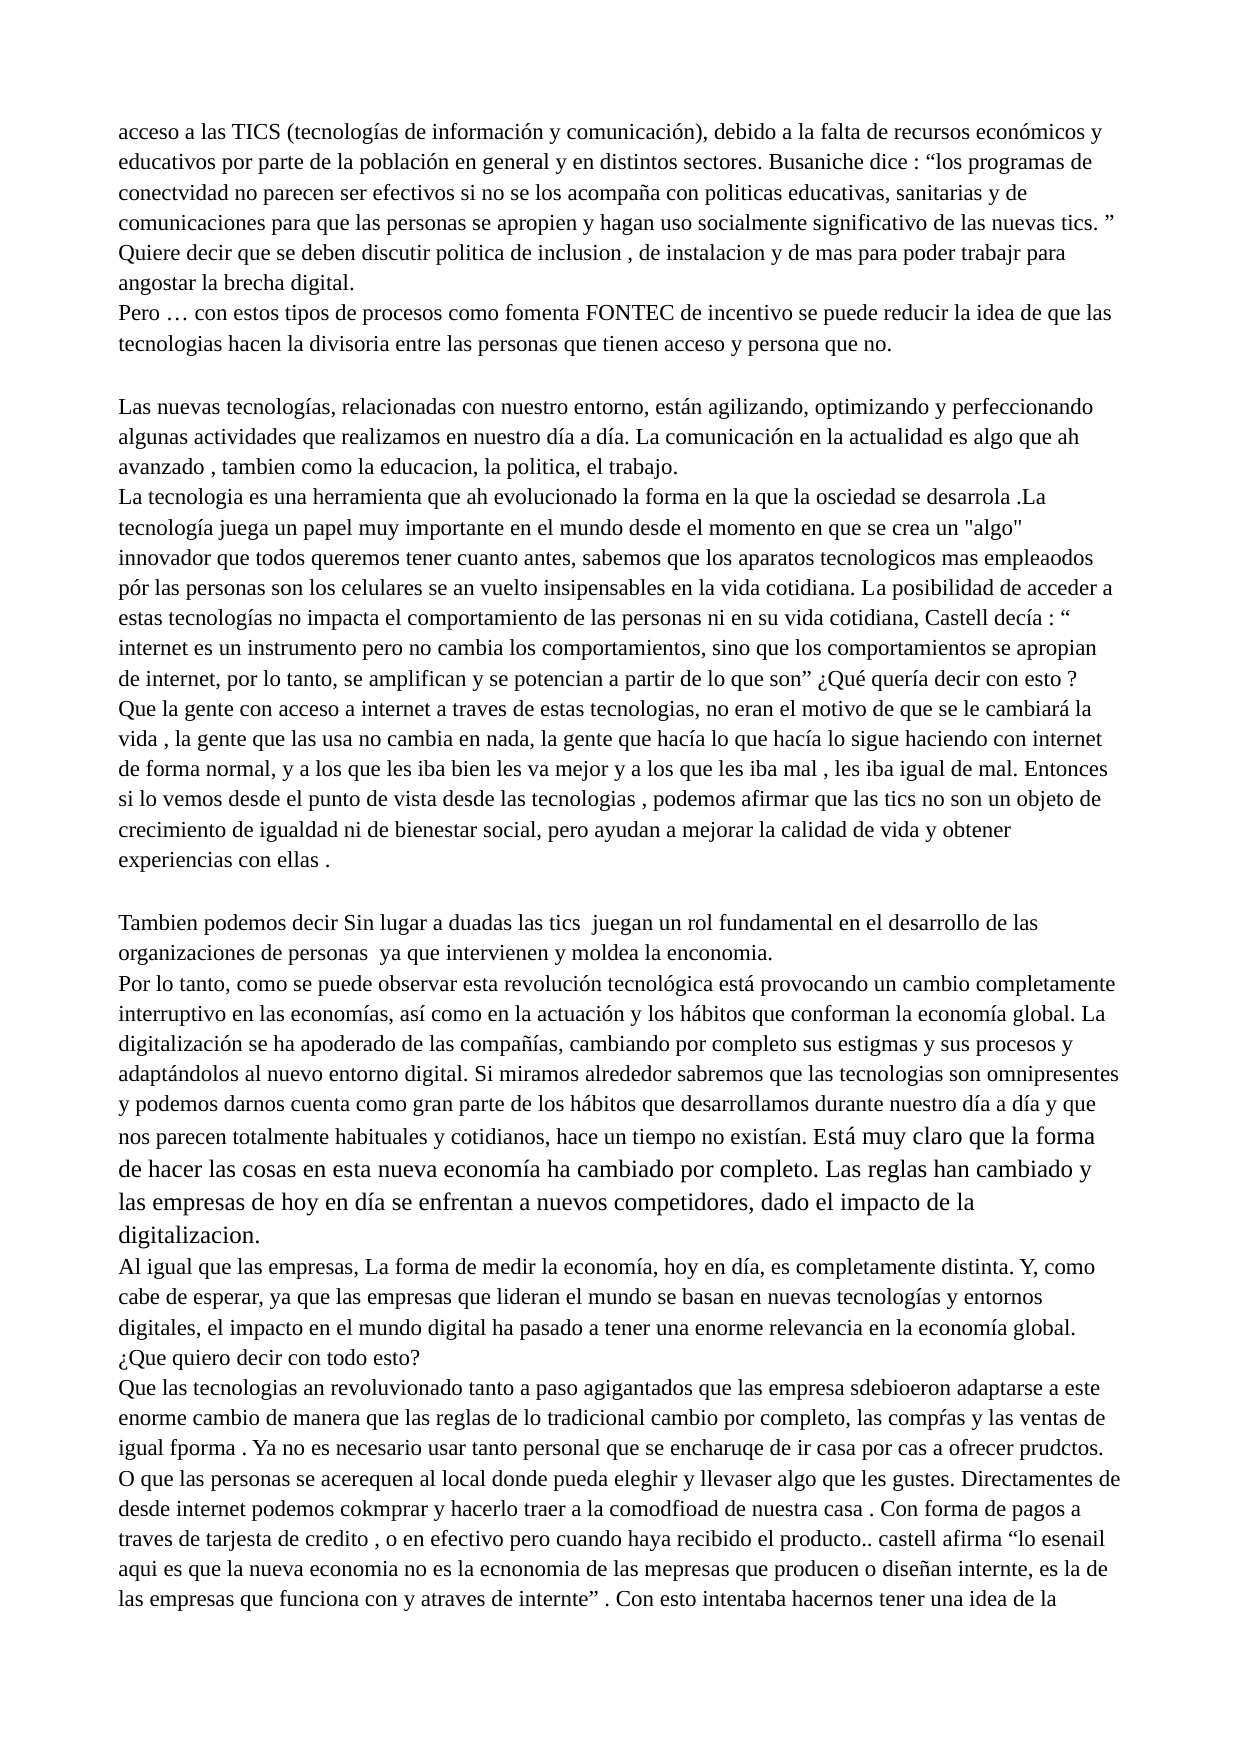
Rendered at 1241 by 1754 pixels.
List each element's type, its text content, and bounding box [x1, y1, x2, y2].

text ¿Que quiero decir con todo esto? [118, 1344, 1122, 1370]
text Que las tecnologias an revoluvionado tanto a paso agigantados que las empresa sdebioeron adaptarse a este enorme cambio de manera que las reglas de lo tradicional cambio por completo, las compŕas y las ventas de igual fporma . Ya no es necesario usar tanto personal que se encharuqe de ir casa por cas a ofrecer prudctos. O que las personas se acerequen al local donde pueda eleghir y llevaser algo que les gustes. Directamentes de desde internet podemos cokmprar y hacerlo traer a la comodfioad de nuestra casa . Con forma de pagos a traves de tarjesta de credito , o en efectivo pero cuando haya recibido el producto.. castell afirma “lo esenail aqui es que la nueva economia no es la ecnonomia de las mepresas que producen o diseñan internte, es la de las empresas que funciona con y atraves de internte” . Con esto intentaba hacernos tener una idea de la [118, 1374, 1122, 1612]
text Por lo tanto, como se puede observar esta revolución tecnológica está provocando un cambio completamente interruptivo en las economías, así como en la actuación y los hábitos que conforman la economía global. La digitalización se ha apoderado de las compañías, cambiando por completo sus estigmas y sus procesos y adaptándolos al nuevo entorno digital. Si miramos alrededor sabremos que las tecnologias son omnipresentes y podemos darnos cuenta como gran parte de los hábitos que desarrollamos durante nuestro día a día y que nos parecen totalmente habituales y cotidianos, hace un tiempo no existían. Está muy claro que la forma de hacer las cosas en esta nueva economía ha cambiado por completo. Las reglas han cambiado y las empresas de hoy en día se enfrentan a nuevos competidores, dado el impacto de la digitalizacion. [118, 969, 1122, 1249]
text La tecnologia es una herramienta que ah evolucionado la forma en la que la osciedad se desarrola .La tecnología juega un papel muy importante en el mundo desde el momento en que se crea un "algo" innovador que todos queremos tener cuanto antes, sabemos que los aparatos tecnologicos mas empleaodos pór las personas son los celulares se an vuelto insipensables en la vida cotidiana. La posibilidad de acceder a estas tecnologías no impacta el comportamiento de las personas ni en su vida cotidiana, Castell decía : “ internet es un instrumento pero no cambia los comportamientos, sino que los comportamientos se apropian de internet, por lo tanto, se amplifican y se potencian a partir de lo que son” ¿Qué quería decir con esto ? Que la gente con acceso a internet a traves de estas tecnologias, no eran el motivo de que se le cambiará la vida , la gente que las usa no cambia en nada, la gente que hacía lo que hacía lo sigue haciendo con internet de forma normal, y a los que les iba bien les va mejor y a los que les iba mal , les iba igual de mal. Entonces si lo vemos desde el punto de vista desde las tecnologias , podemos afirmar que las tics no son un objeto de crecimiento de igualdad ni de bienestar social, pero ayudan a mejorar la calidad de vida y obtener experiencias con ellas . [118, 483, 1122, 872]
text Al igual que las empresas, La forma de medir la economía, hoy en día, es completamente distinta. Y, como cabe de esperar, ya que las empresas que lideran el mundo se basan en nuevas tecnologías y entornos digitales, el impacto en el mundo digital ha pasado a tener una enorme relevancia en la economía global. [118, 1253, 1122, 1340]
text Tambien podemos decir Sin lugar a duadas las tics juegan un rol fundamental en el desarrollo de las organizaciones de personas ya que intervienen y moldea la enconomia. [118, 909, 1122, 966]
text acceso a las TICS (tecnologías de información y comunicación), debido a la falta de recursos económicos y educativos por parte de la población en general y en distintos sectores. Busaniche dice : “los programas de conectvidad no parecen ser efectivos si no se los acompaña con politicas educativas, sanitarias y de comunicaciones para que las personas se apropien y hagan uso socialmente significativo de las nuevas tics. ” Quiere decir que se deben discutir politica de inclusion , de instalacion y de mas para poder trabajr para angostar la brecha digital. [118, 118, 1122, 296]
text Pero … con estos tipos de procesos como fomenta FONTEC de incentivo se puede reducir la idea de que las tecnologias hacen la divisoria entre las personas que tienen acceso y persona que no. [118, 299, 1122, 356]
text Las nuevas tecnologías, relacionadas con nuestro entorno, están agilizando, optimizando y perfeccionando algunas actividades que realizamos en nuestro día a día. La comunicación en la actualidad es algo que ah avanzado , tambien como la educacion, la politica, el trabajo. [118, 393, 1122, 479]
